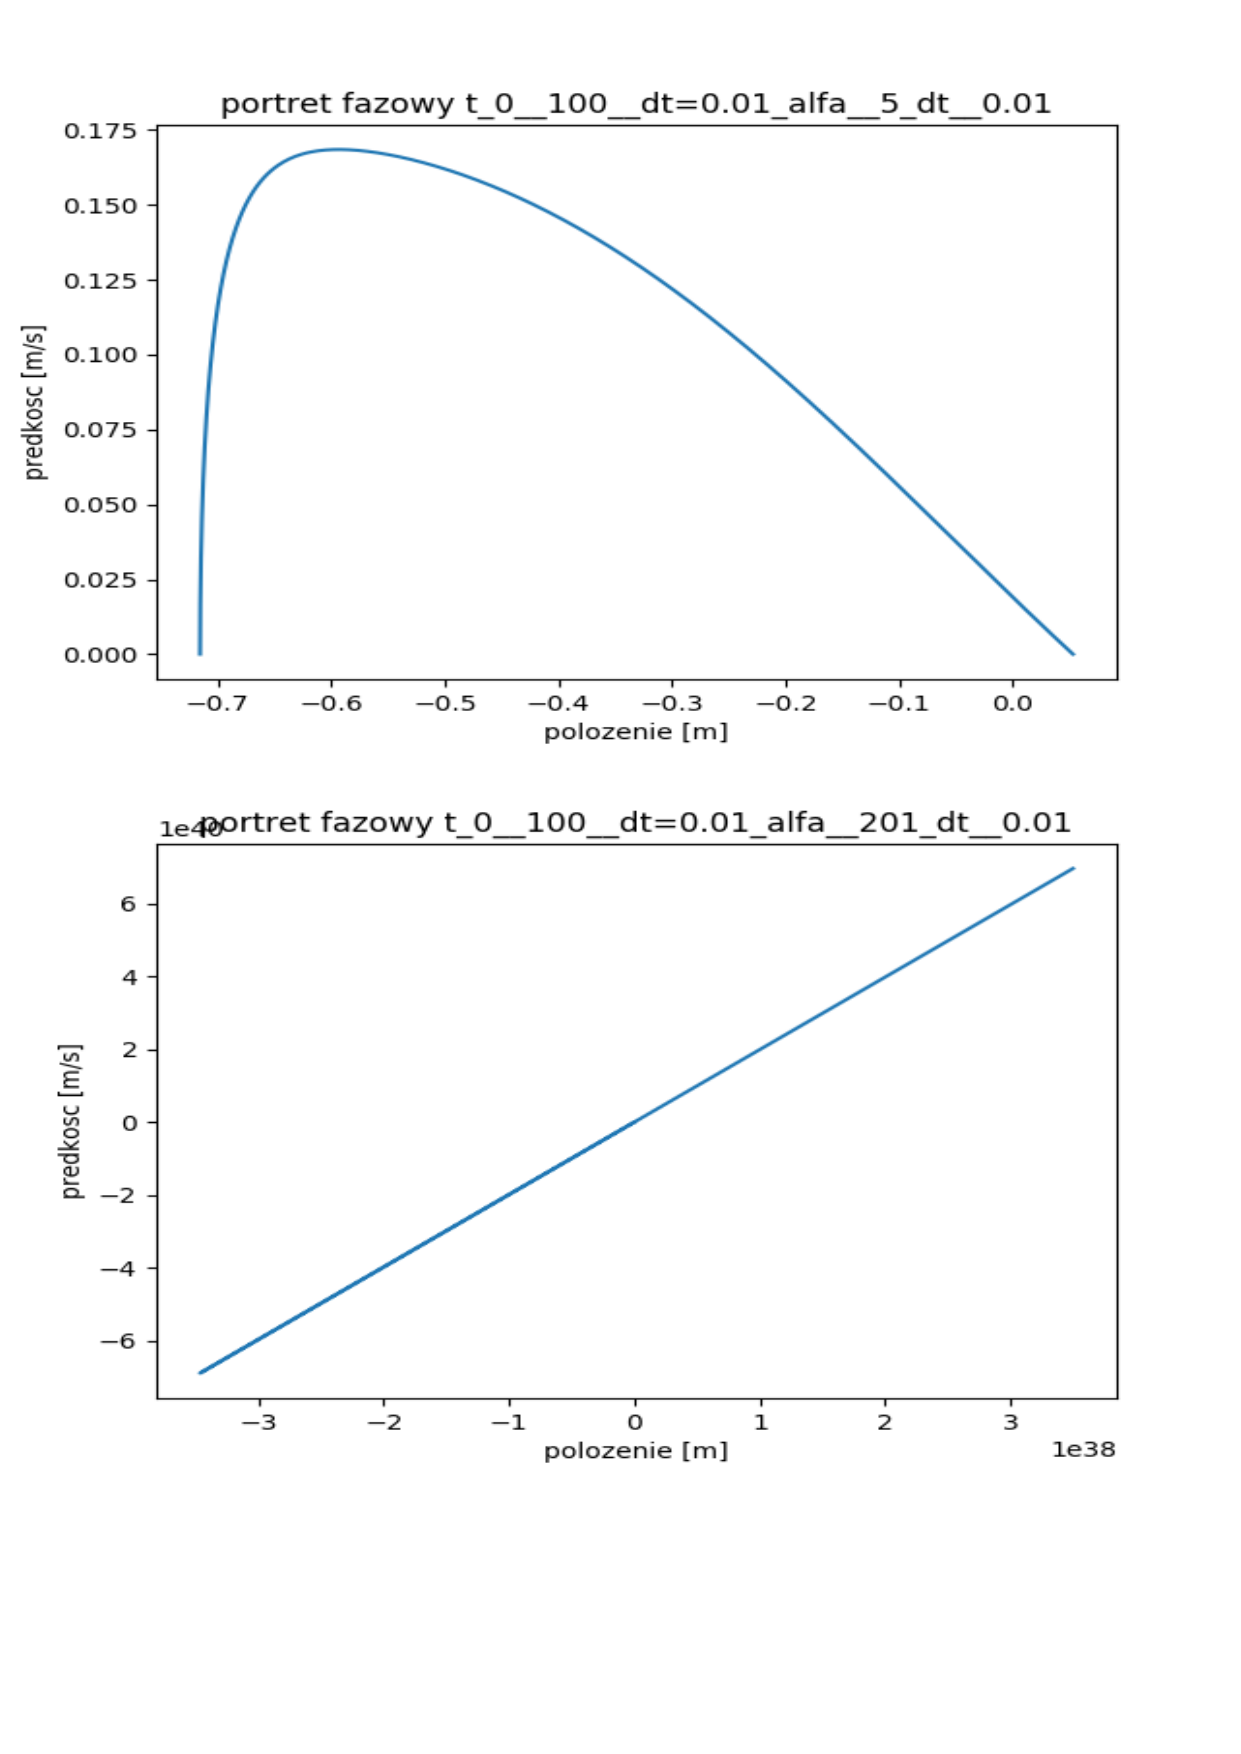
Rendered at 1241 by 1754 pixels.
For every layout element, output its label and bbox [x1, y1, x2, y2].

picture [0, 38, 1241, 1478]
